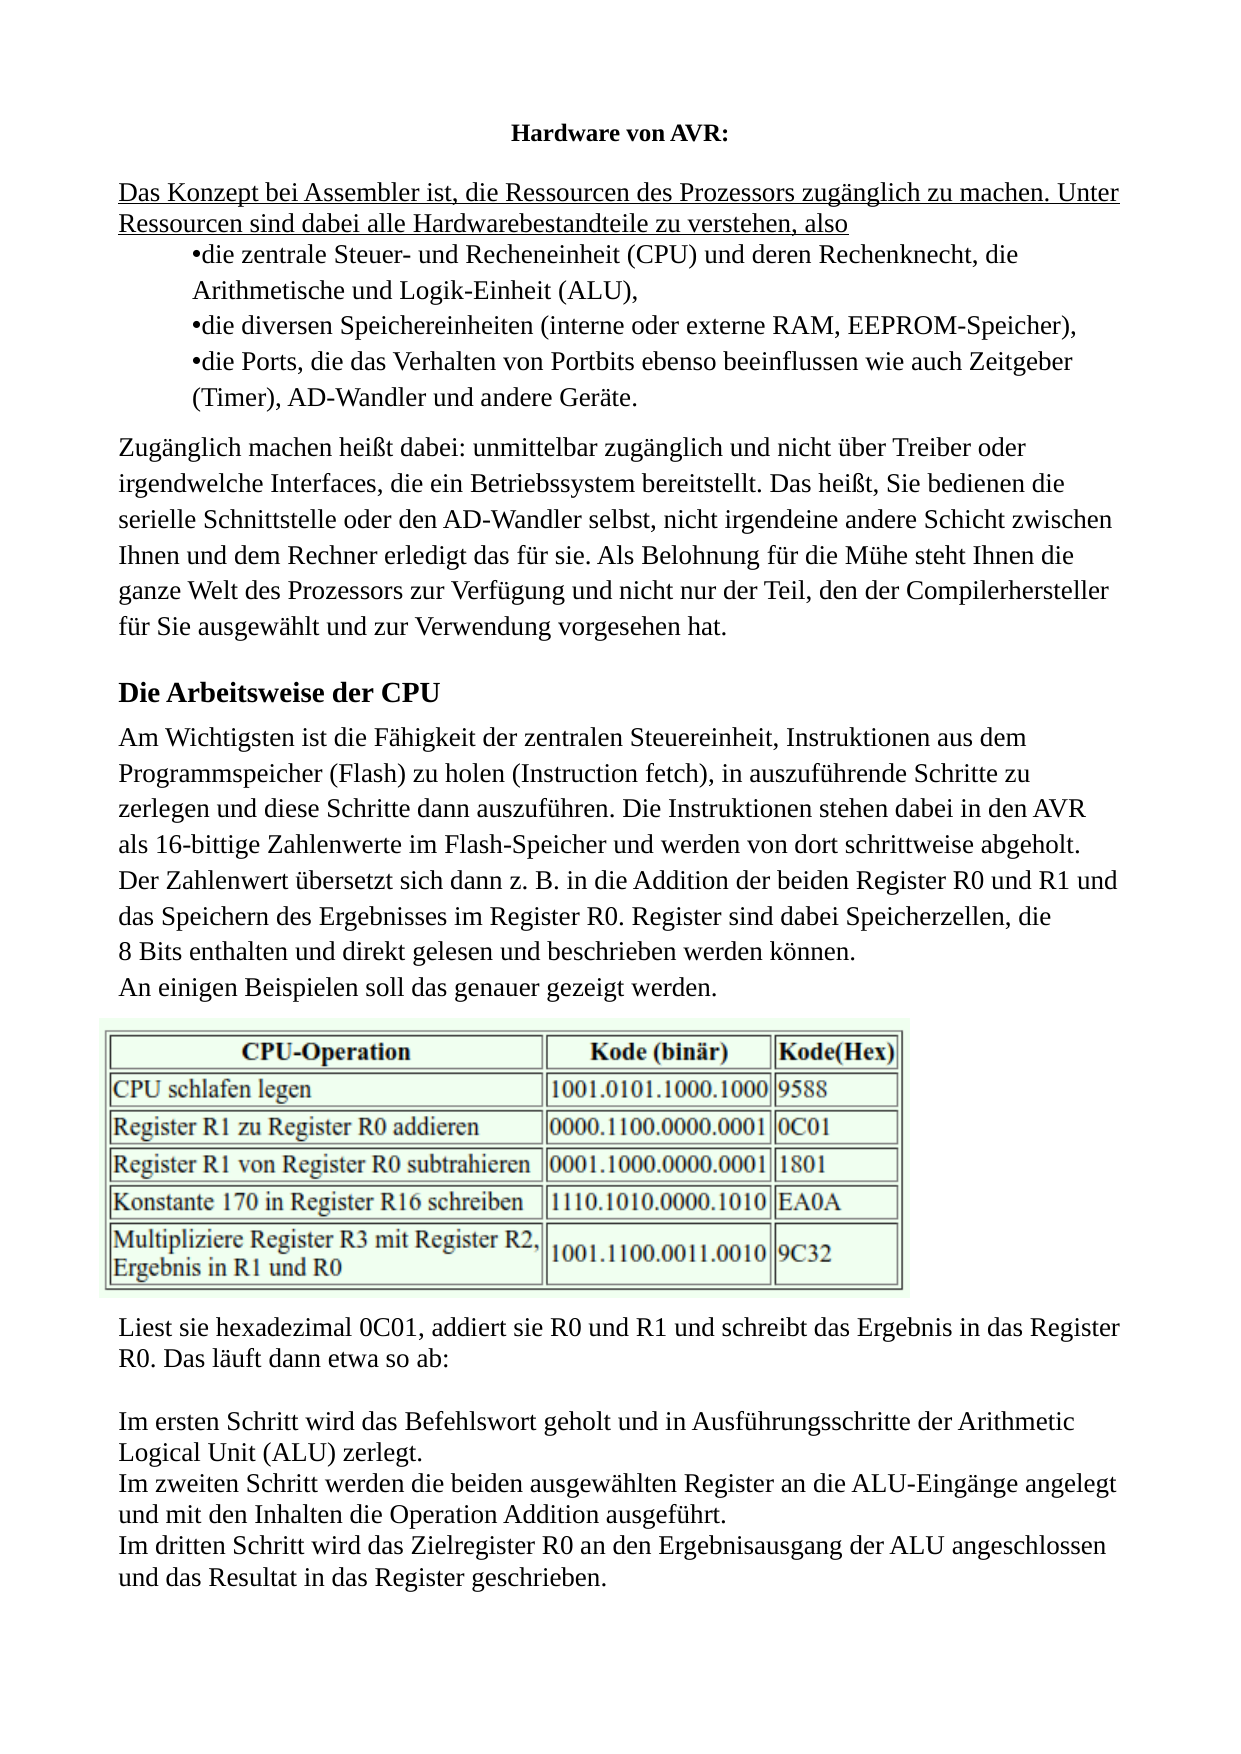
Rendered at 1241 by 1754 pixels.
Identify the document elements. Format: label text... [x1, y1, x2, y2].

subtitle Die Arbeitsweise der CPU [118, 675, 1122, 709]
list die zentrale Steuer- und Recheneinheit (CPU) und deren Rechenknecht, die Arithmetische und Logik-Einheit (ALU), [118, 238, 1122, 305]
text Hardware von AVR: [118, 118, 1122, 147]
text Im ersten Schritt wird das Befehlswort geholt und in Ausführungsschritte der Arithmetic Logical Unit (ALU) zerlegt. Im zweiten Schritt werden die beiden ausgewählten Register an die ALU-Eingänge angelegt und mit den Inhalten die Operation Addition ausgeführt. Im dritten Schritt wird das Zielregister R0 an den Ergebnisausgang der ALU angeschlossen und das Resultat in das Register geschrieben. [118, 1374, 1122, 1592]
text Am Wichtigsten ist die Fähigkeit der zentralen Steuereinheit, Instruktionen aus dem Programmspeicher (Flash) zu holen (Instruction fetch), in auszuführende Schritte zu zerlegen und diese Schritte dann auszuführen. Die Instruktionen stehen dabei in den AVR als 16-bittige Zahlenwerte im Flash-Speicher und werden von dort schrittweise abgeholt. Der Zahlenwert übersetzt sich dann z. B. in die Addition der beiden Register R0 und R1 und das Speichern des Ergebnisses im Register R0. Register sind dabei Speicherzellen, die 8 Bits enthalten und direkt gelesen und beschrieben werden können. An einigen Beispielen soll das genauer gezeigt werden. [118, 721, 1122, 1002]
list die Ports, die das Verhalten von Portbits ebenso beeinflussen wie auch Zeitgeber (Timer), AD-Wandler und andere Geräte. [118, 345, 1122, 412]
list die diversen Speichereinheiten (interne oder externe RAM, EEPROM-Speicher), [118, 309, 1122, 341]
text Zugänglich machen heißt dabei: unmittelbar zugänglich und nicht über Treiber oder irgendwelche Interfaces, die ein Betriebssystem bereitstellt. Das heißt, Sie bedienen die serielle Schnittstelle oder den AD-Wandler selbst, nicht irgendeine andere Schicht zwischen Ihnen und dem Rechner erledigt das für sie. Als Belohnung für die Mühe steht Ihnen die ganze Welt des Prozessors zur Verfügung und nicht nur der Teil, den der Compilerhersteller für Sie ausgewählt und zur Verwendung vorgesehen hat. [118, 432, 1122, 641]
picture [99, 1018, 910, 1298]
text Liest sie hexadezimal 0C01, addiert sie R0 und R1 und schreibt das Ergebnis in das Register R0. Das läuft dann etwa so ab: [118, 1311, 1122, 1374]
text Das Konzept bei Assembler ist, die Ressourcen des Prozessors zugänglich zu machen. Unter Ressourcen sind dabei alle Hardwarebestandteile zu verstehen, also [118, 147, 1122, 238]
